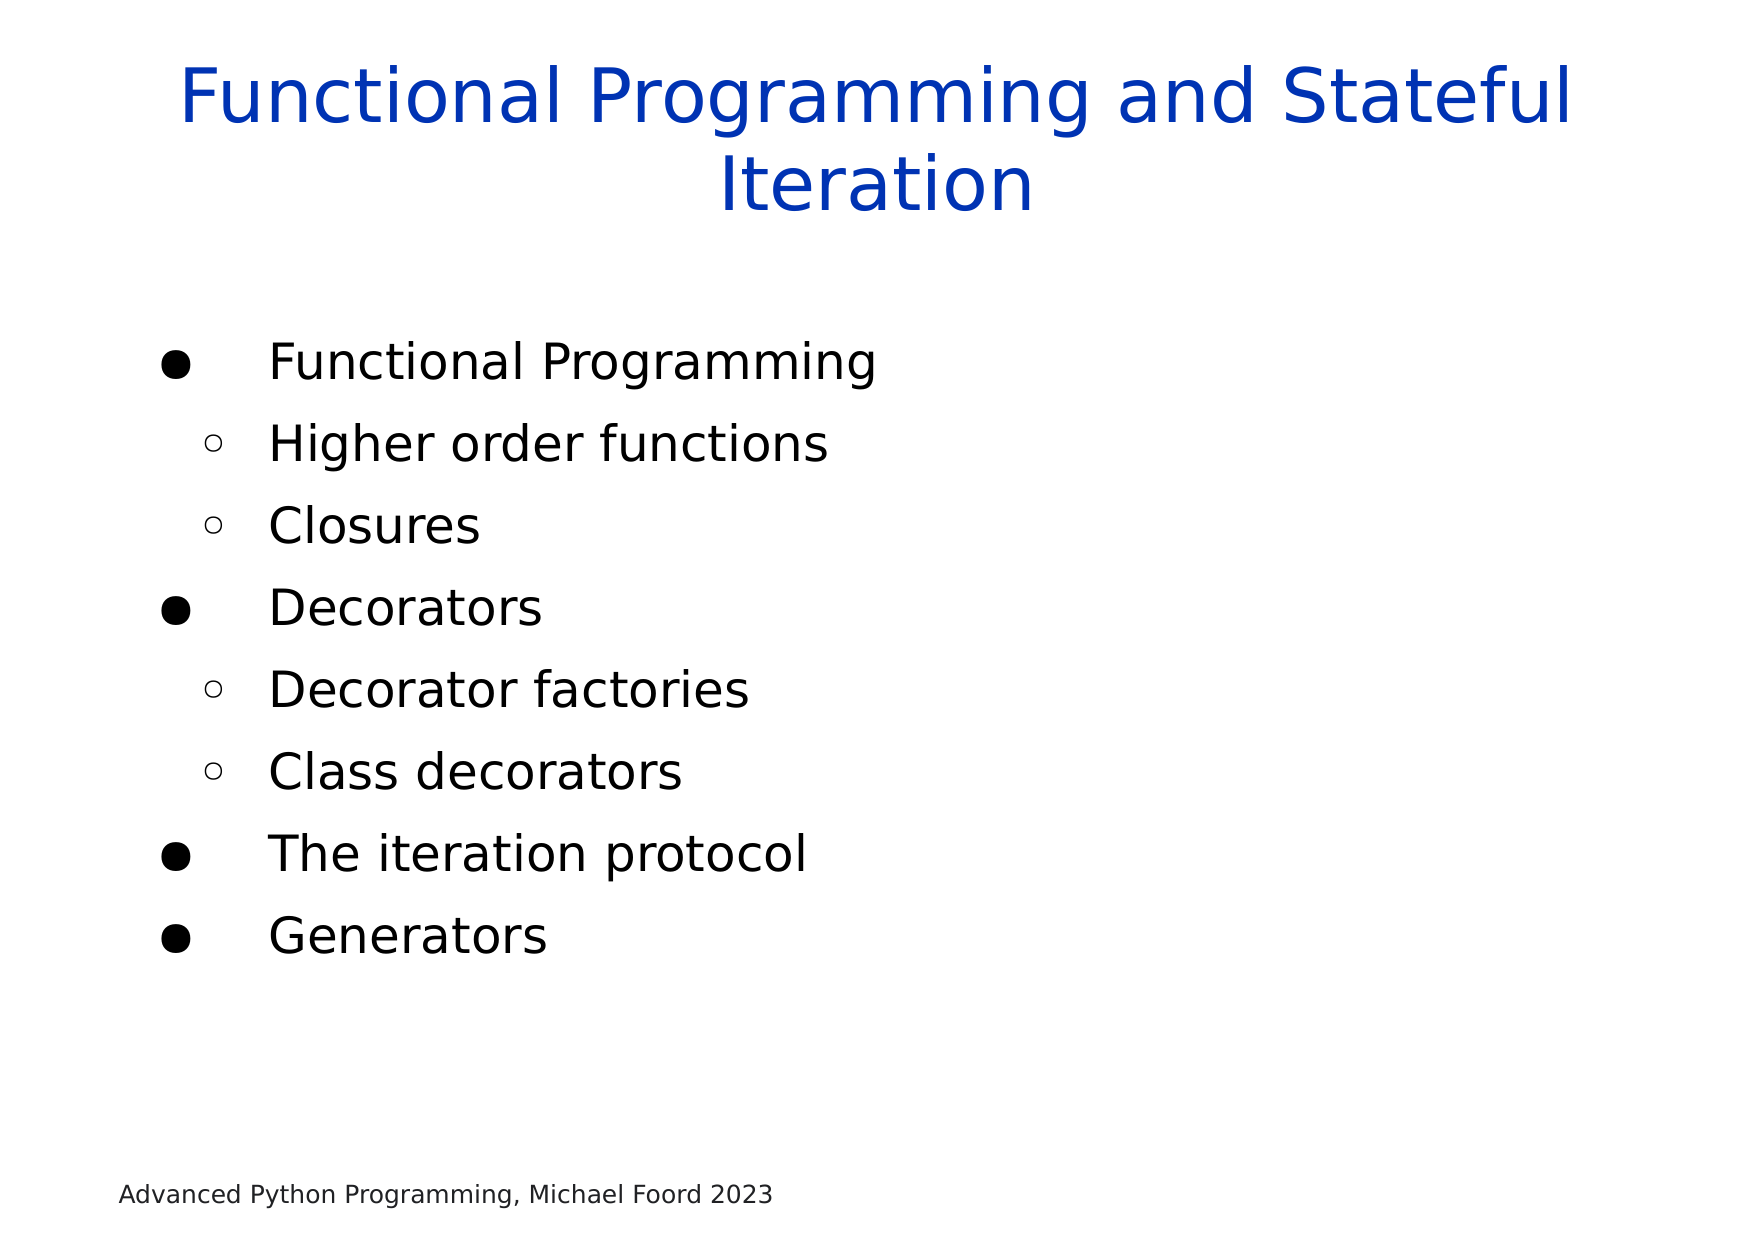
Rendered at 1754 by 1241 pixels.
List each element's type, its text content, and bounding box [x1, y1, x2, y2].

list Functional Programming [156, 333, 1636, 391]
list Higher order functions [193, 415, 1636, 473]
list Closures [193, 497, 1636, 555]
list The iteration protocol [156, 825, 1636, 883]
list Class decorators [193, 743, 1636, 801]
list Decorators [156, 579, 1636, 637]
list Generators [156, 907, 1636, 965]
text Functional Programming and Stateful Iteration [118, 53, 1636, 228]
list Decorator factories [193, 661, 1636, 719]
